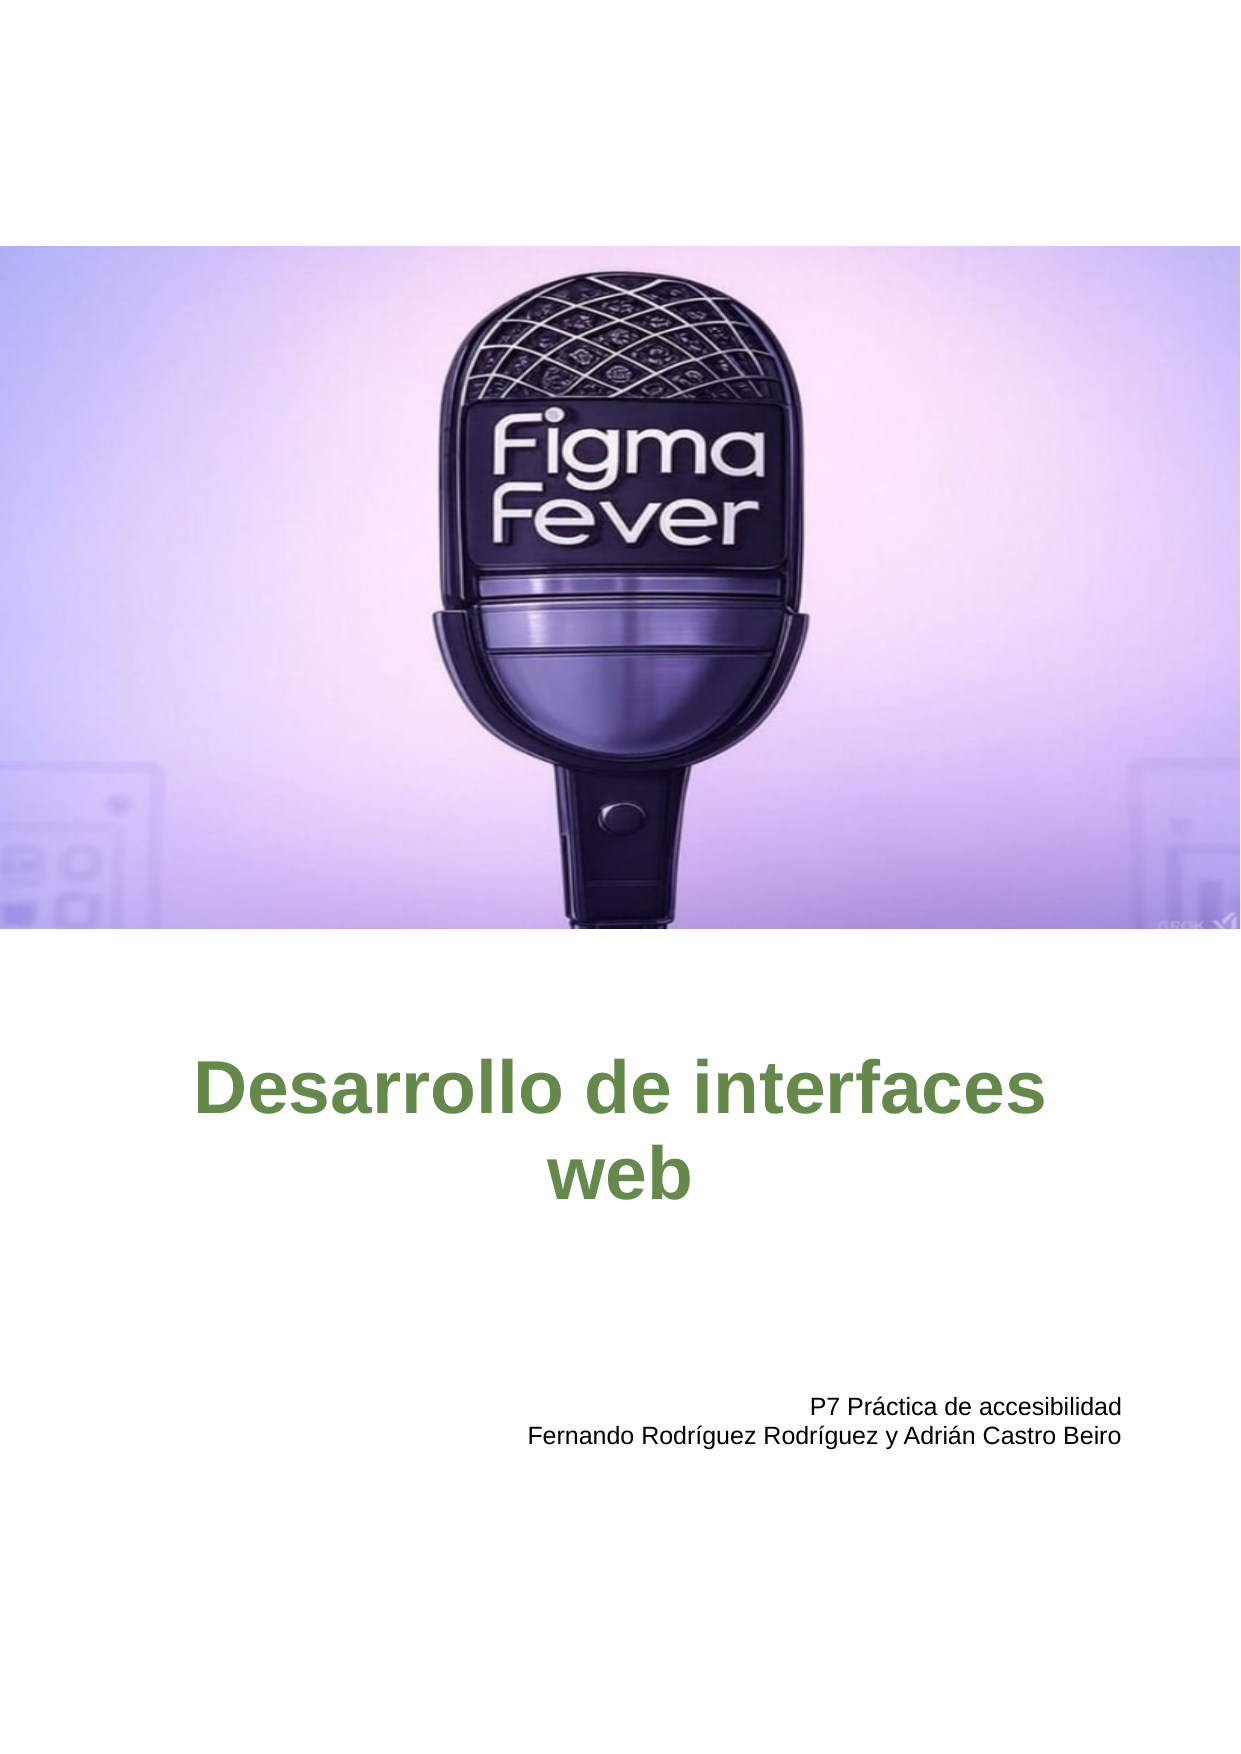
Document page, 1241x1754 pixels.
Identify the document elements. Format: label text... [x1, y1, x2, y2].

title Desarrollo de interfaces web [118, 1040, 1122, 1218]
picture [0, 246, 1241, 929]
text P7 Práctica de accesibilidad [118, 1392, 1122, 1421]
text Fernando Rodríguez Rodríguez y Adrián Castro Beiro [118, 1421, 1122, 1449]
